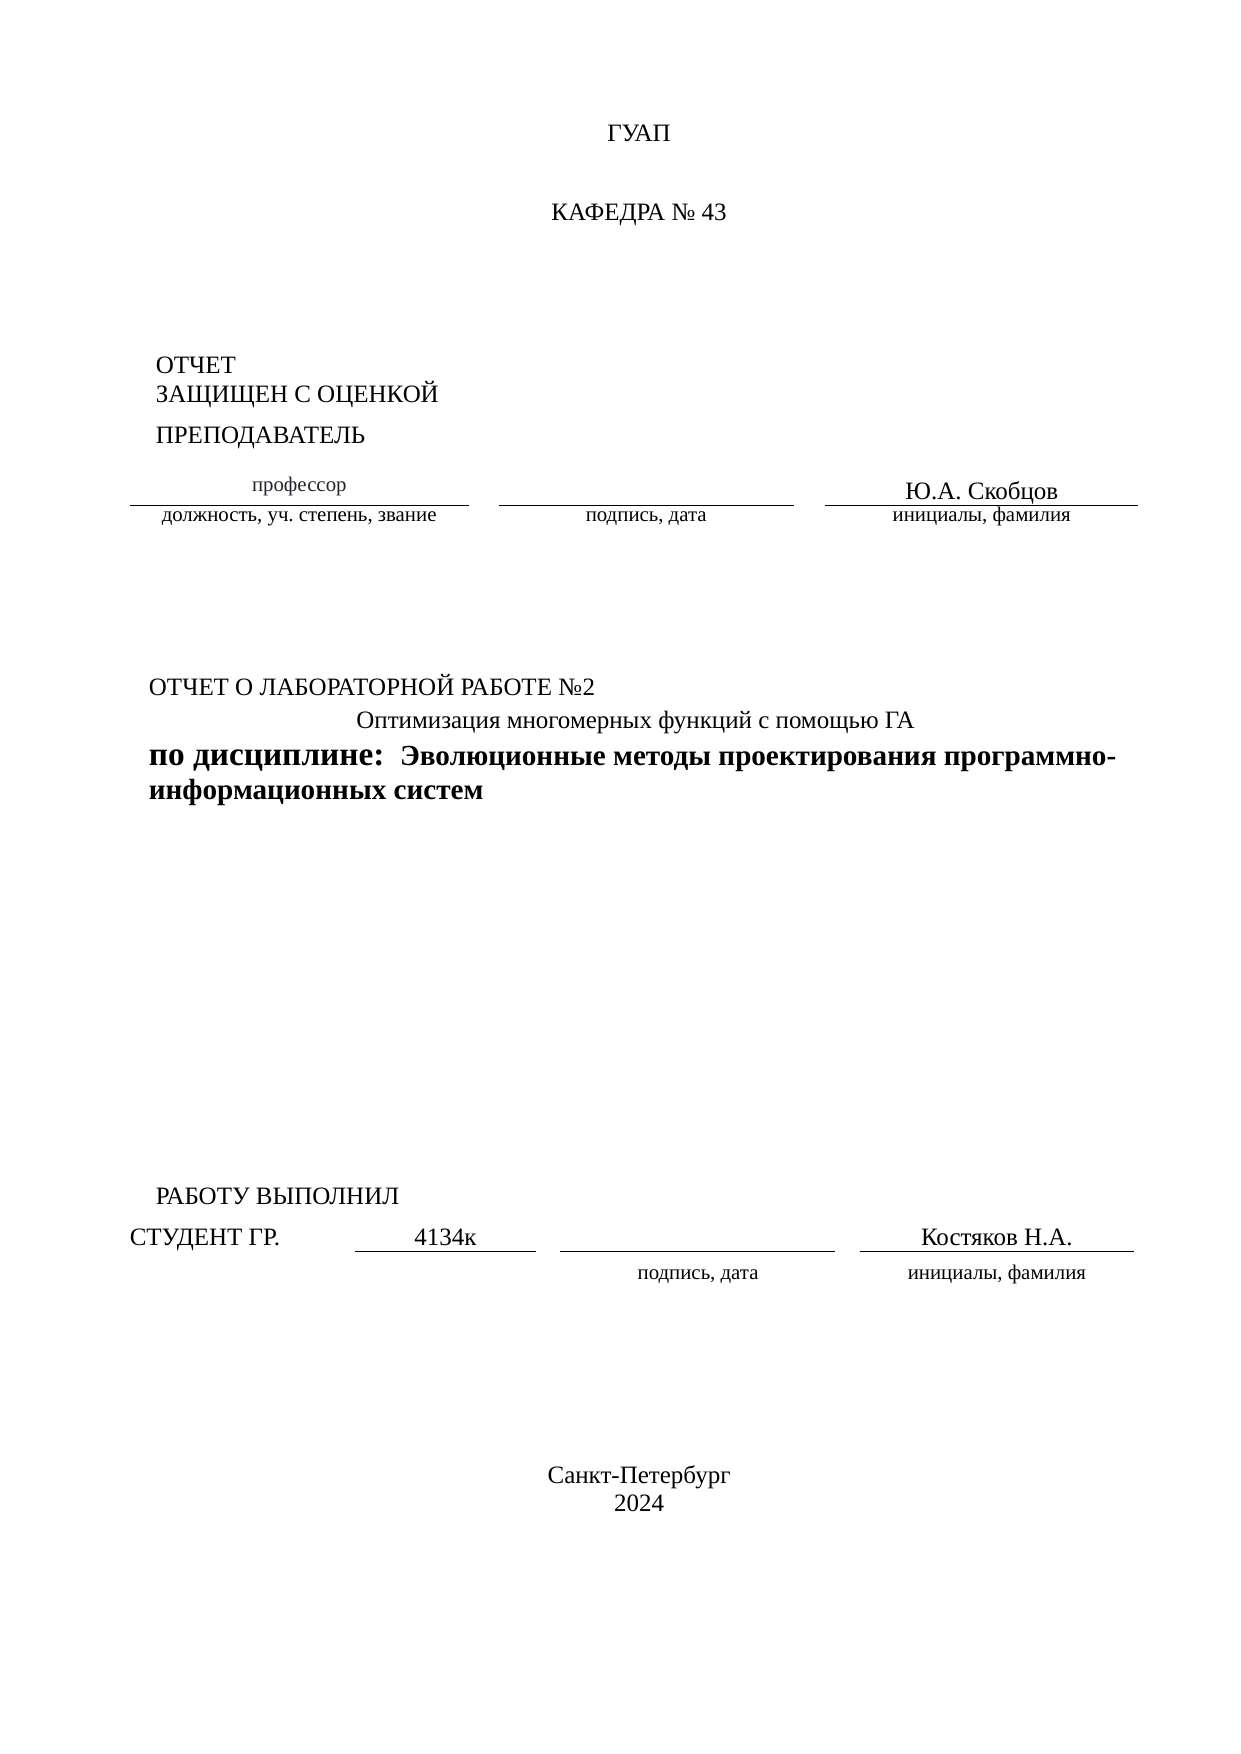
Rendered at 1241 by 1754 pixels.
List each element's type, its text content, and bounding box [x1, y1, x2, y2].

table_cell инициалы, фамилия [860, 1252, 1133, 1292]
table_cell [794, 505, 825, 525]
table_header [536, 1210, 560, 1251]
table_cell [355, 1252, 536, 1292]
text Санкт-Петербург [156, 1460, 1122, 1488]
table_cell [138, 977, 1133, 1006]
text ГУАП [156, 118, 1122, 147]
table_header [469, 464, 499, 505]
table_cell подпись, дата [560, 1252, 835, 1292]
text КАФЕДРА № 43 [156, 197, 1122, 226]
table_cell [469, 505, 499, 525]
table_cell [536, 1251, 560, 1292]
table_header Ю.А. Скобцов [825, 464, 1138, 505]
table_header [499, 464, 793, 505]
table_cell [835, 1251, 860, 1292]
text 2024 [118, 1488, 1122, 1603]
table_header [560, 1210, 835, 1251]
table_cell [138, 919, 1133, 977]
table_header [835, 1210, 860, 1251]
table_cell инициалы, фамилия [825, 506, 1138, 525]
table_cell должность, уч. степень, звание [130, 506, 468, 525]
table_header [794, 464, 825, 505]
table_cell по дисциплине: Эволюционные методы проектирования программно-информационных систем [138, 734, 1133, 919]
table_header СТУДЕНТ ГР. [130, 1210, 355, 1251]
table_header профессор [130, 464, 468, 505]
table_header 4134к [355, 1210, 536, 1251]
table_header ОТЧЕТ О ЛАБОРАТОРНОЙ РАБОТЕ №2 Оптимизация многомерных функций с помощью ГА [138, 573, 1133, 734]
table_cell подпись, дата [499, 506, 793, 525]
text ПРЕПОДАВАТЕЛЬ [156, 421, 1122, 449]
table_cell [130, 1251, 355, 1292]
text РАБОТУ ВЫПОЛНИЛ [156, 1181, 1122, 1210]
table_header Костяков Н.А. [860, 1210, 1133, 1251]
text ОТЧЕТ ЗАЩИЩЕН С ОЦЕНКОЙ [156, 351, 1122, 408]
